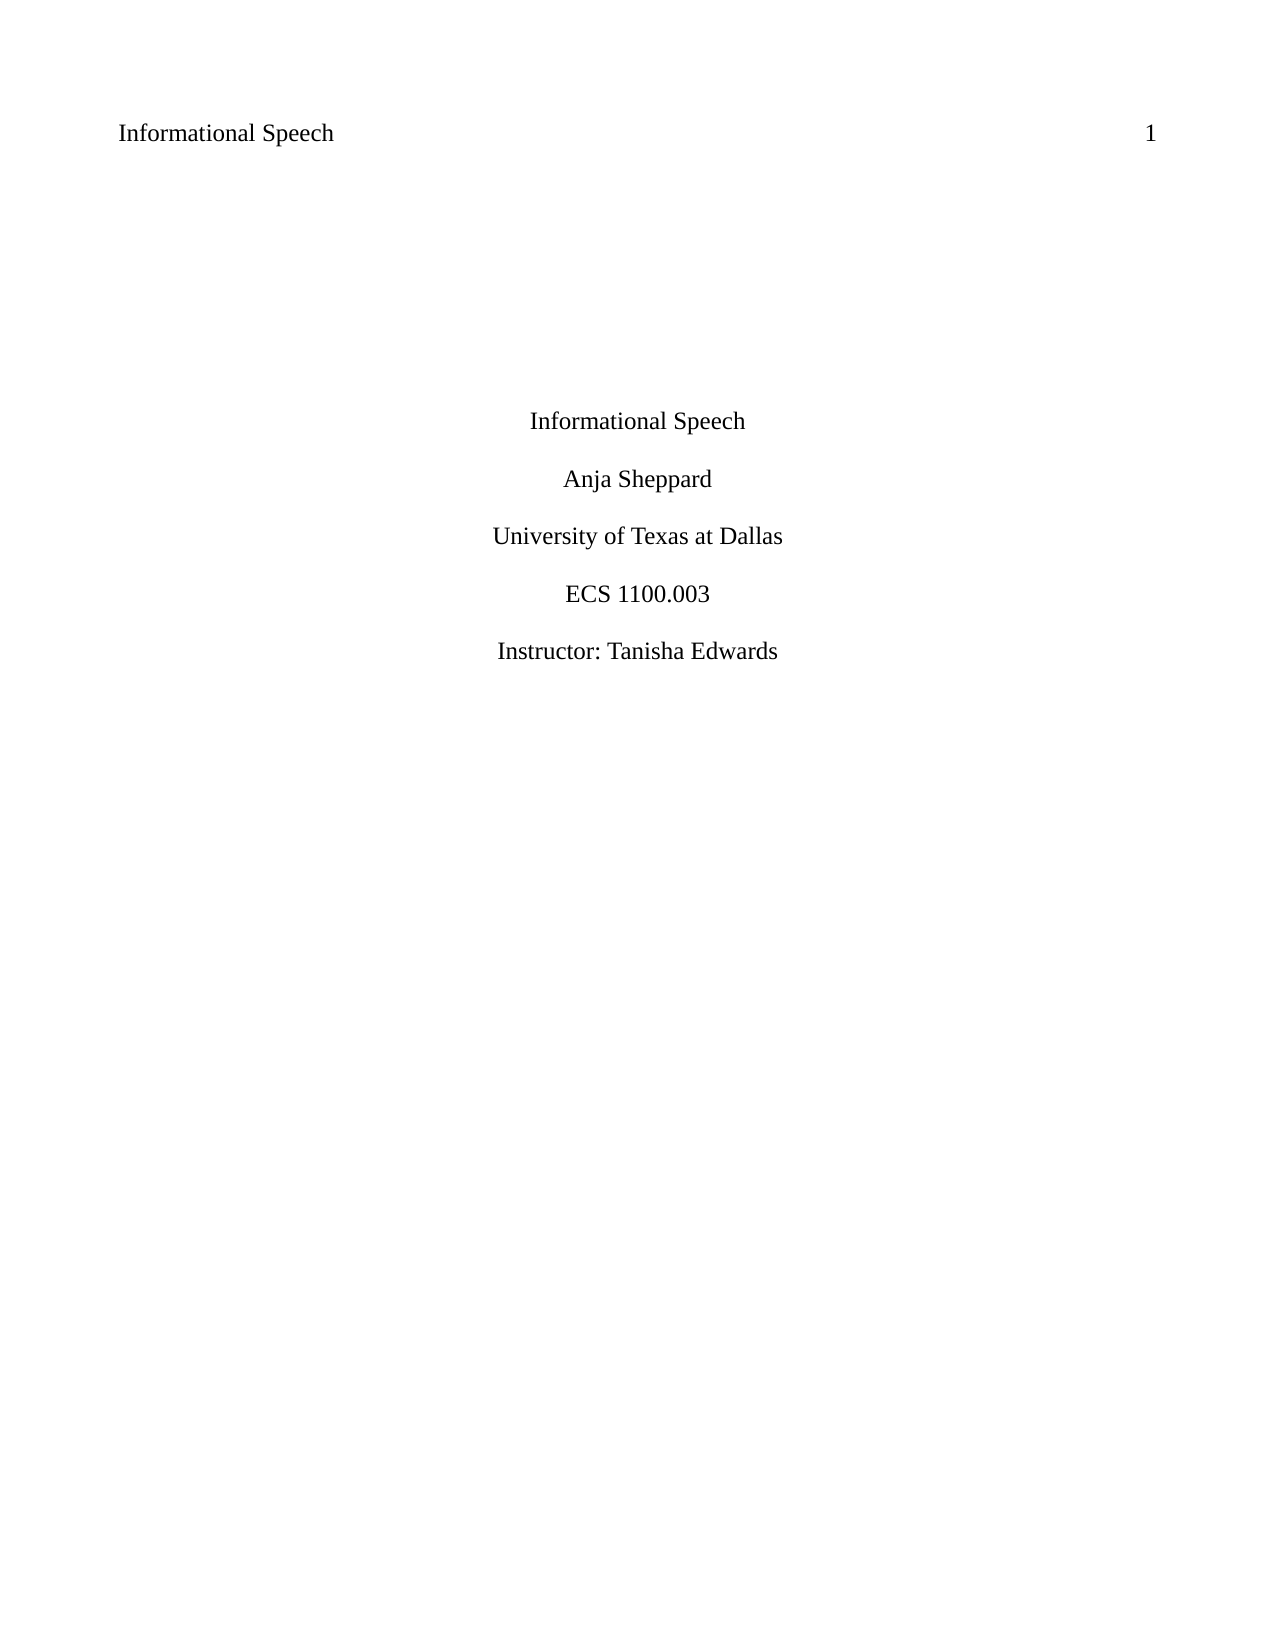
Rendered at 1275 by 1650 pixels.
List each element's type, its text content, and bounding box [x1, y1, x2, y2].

text ECS 1100.003 [118, 579, 1157, 608]
text University of Texas at Dallas [118, 521, 1157, 550]
text Instructor: Tanisha Edwards [118, 636, 1157, 665]
text Anja Sheppard [118, 464, 1157, 493]
text Informational Speech [118, 406, 1157, 435]
